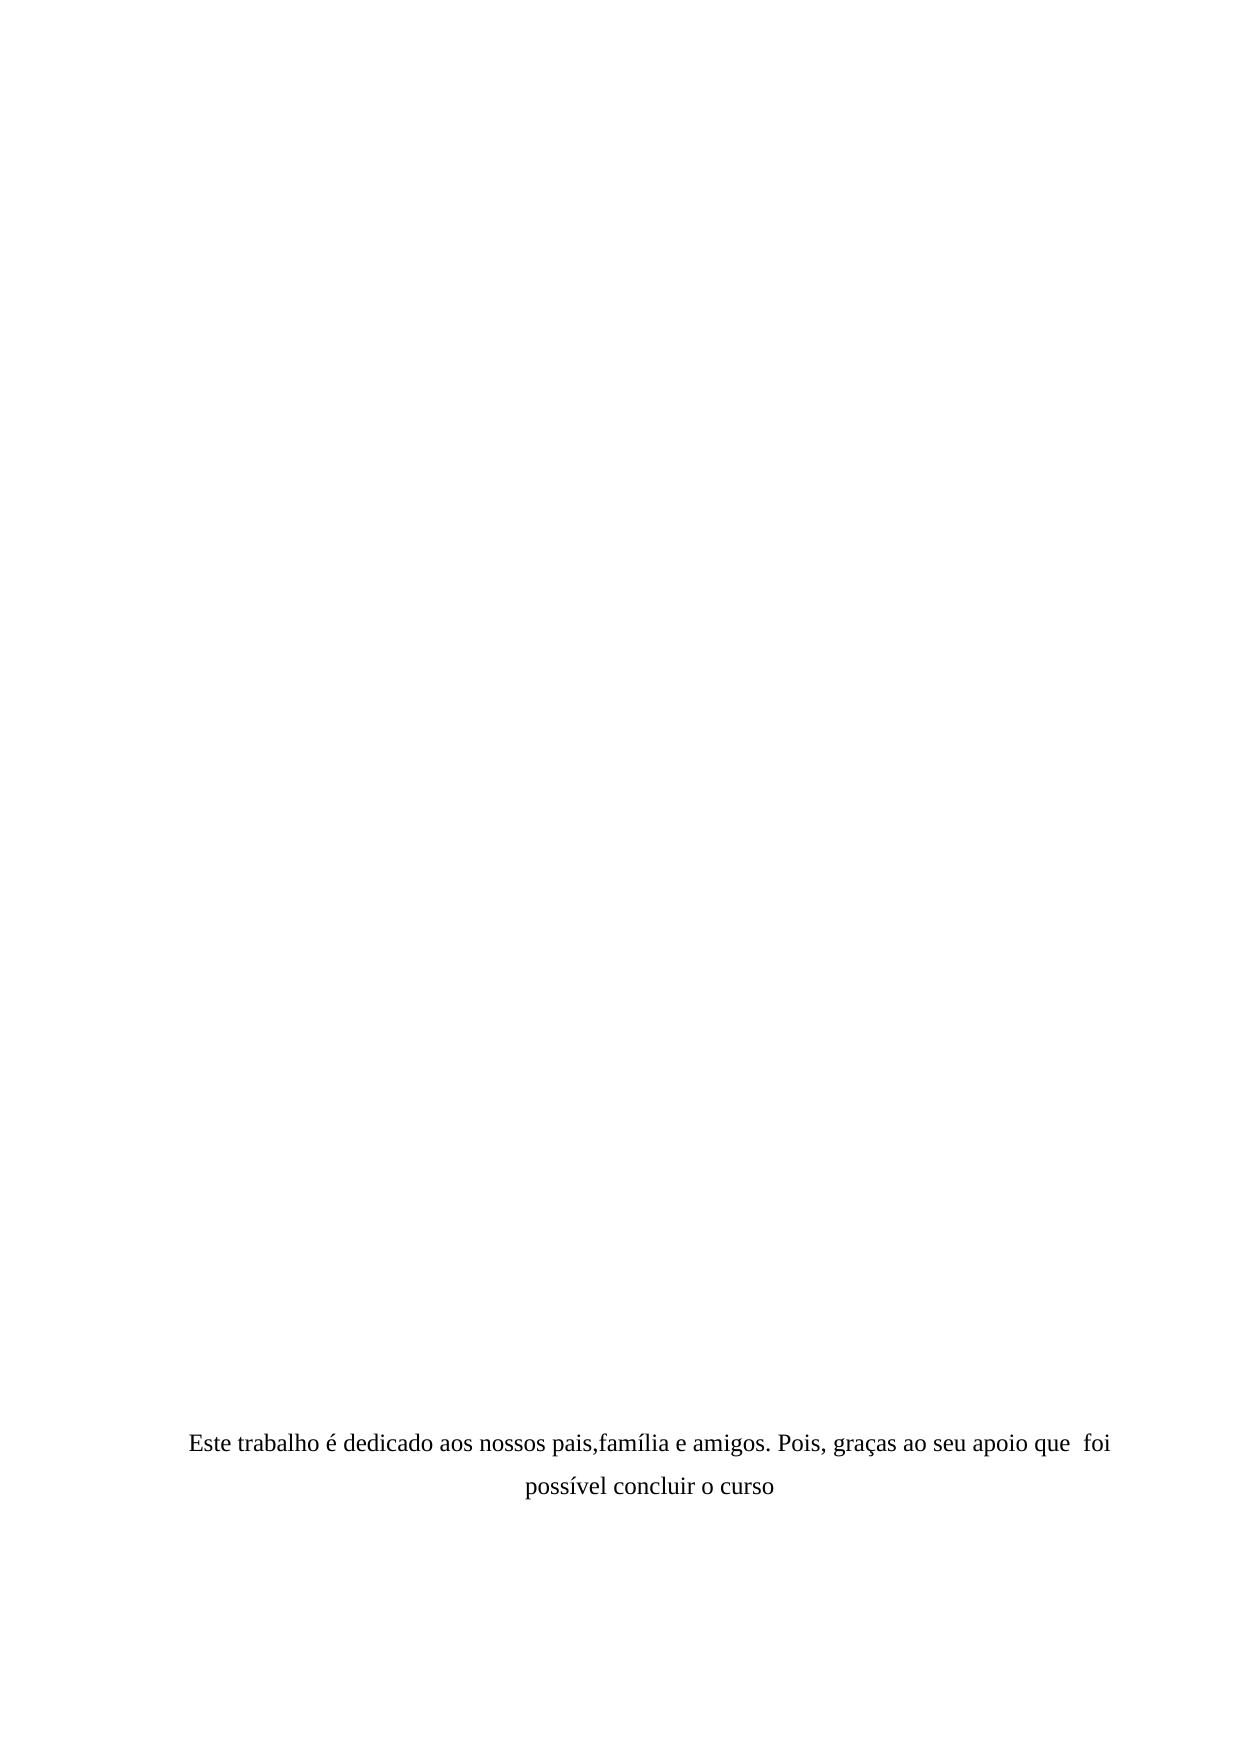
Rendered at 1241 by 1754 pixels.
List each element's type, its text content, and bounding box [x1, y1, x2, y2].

text Este trabalho é dedicado aos nossos pais,família e amigos. Pois, graças ao seu apoio que foi possível concluir o curso [177, 1428, 1122, 1500]
